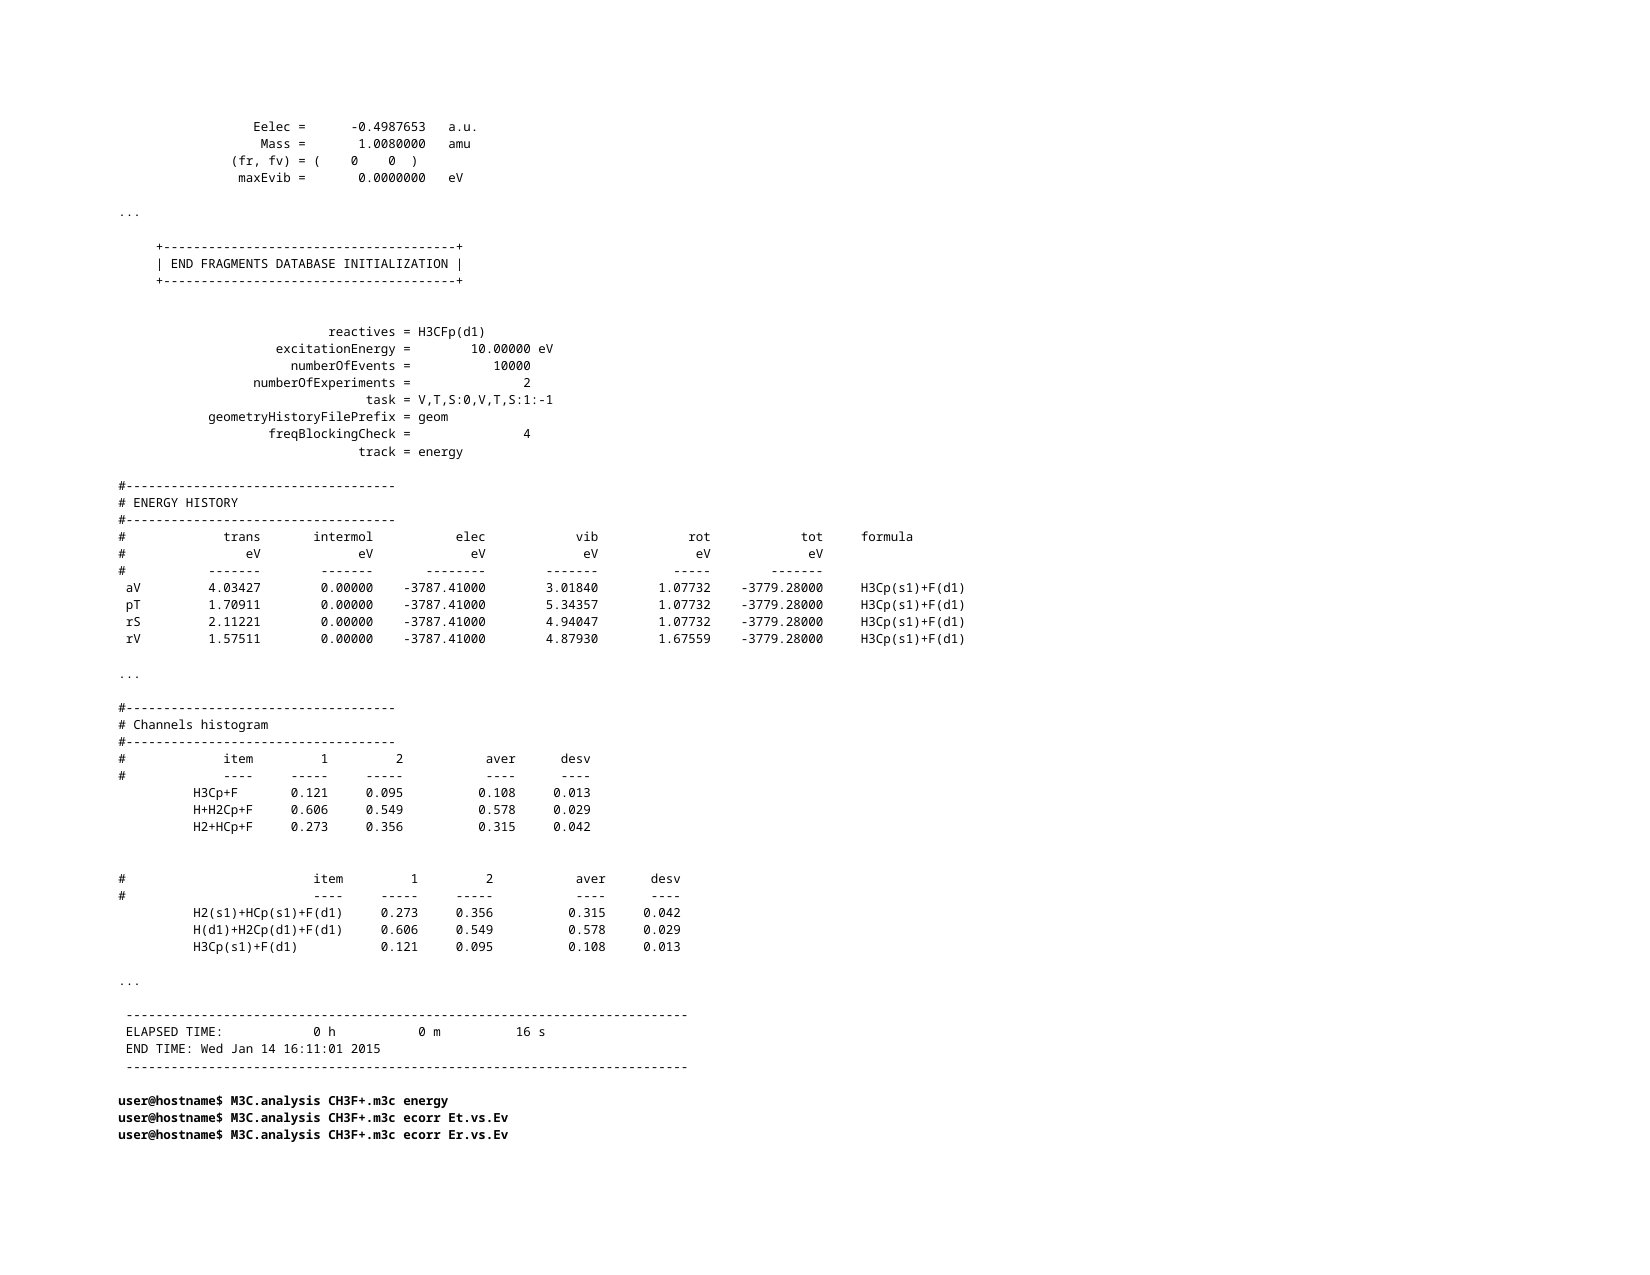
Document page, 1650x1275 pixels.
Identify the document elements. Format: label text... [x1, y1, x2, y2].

text --------------------------------------------------------------------------- [118, 1006, 1532, 1023]
text ... [118, 972, 1532, 989]
text ELAPSED TIME: 0 h 0 m 16 s [118, 1023, 1532, 1041]
text user@hostname$ M3C.analysis CH3F+.m3c ecorr Et.vs.Ev [118, 1109, 1532, 1126]
text #------------------------------------ [118, 477, 1532, 494]
text H(d1)+H2Cp(d1)+F(d1) 0.606 0.549 0.578 0.029 [118, 921, 1532, 938]
text # item 1 2 aver desv [118, 750, 1532, 767]
text rS 2.11221 0.00000 -3787.41000 4.94047 1.07732 -3779.28000 H3Cp(s1)+F(d1) [118, 613, 1532, 631]
text rV 1.57511 0.00000 -3787.41000 4.87930 1.67559 -3779.28000 H3Cp(s1)+F(d1) [118, 631, 1532, 648]
text numberOfExperiments = 2 [118, 374, 1532, 391]
text ... [118, 665, 1532, 682]
text # eV eV eV eV eV eV [118, 545, 1532, 562]
text freqBlockingCheck = 4 [118, 426, 1532, 443]
text # trans intermol elec vib rot tot formula [118, 528, 1532, 545]
text --------------------------------------------------------------------------- [118, 1058, 1532, 1075]
text #------------------------------------ [118, 733, 1532, 750]
text H+H2Cp+F 0.606 0.549 0.578 0.029 [118, 801, 1532, 818]
text #------------------------------------ [118, 511, 1532, 528]
text +---------------------------------------+ [118, 238, 1532, 255]
text # ------- ------- -------- ------- ----- ------- [118, 562, 1532, 579]
text END TIME: Wed Jan 14 16:11:01 2015 [118, 1041, 1532, 1058]
text # ---- ----- ----- ---- ---- [118, 887, 1532, 904]
text aV 4.03427 0.00000 -3787.41000 3.01840 1.07732 -3779.28000 H3Cp(s1)+F(d1) [118, 579, 1532, 596]
text # ---- ----- ----- ---- ---- [118, 767, 1532, 784]
text +---------------------------------------+ [118, 272, 1532, 289]
text #------------------------------------ [118, 699, 1532, 716]
text Mass = 1.0080000 amu [118, 135, 1532, 152]
text # item 1 2 aver desv [118, 870, 1532, 887]
text ... [118, 203, 1532, 221]
text maxEvib = 0.0000000 eV [118, 169, 1532, 186]
text H2+HCp+F 0.273 0.356 0.315 0.042 [118, 818, 1532, 836]
text | END FRAGMENTS DATABASE INITIALIZATION | [118, 255, 1532, 272]
text Eelec = -0.4987653 a.u. [118, 118, 1532, 135]
text H2(s1)+HCp(s1)+F(d1) 0.273 0.356 0.315 0.042 [118, 904, 1532, 921]
text track = energy [118, 443, 1532, 460]
text user@hostname$ M3C.analysis CH3F+.m3c energy [118, 1092, 1532, 1109]
text pT 1.70911 0.00000 -3787.41000 5.34357 1.07732 -3779.28000 H3Cp(s1)+F(d1) [118, 596, 1532, 613]
text H3Cp(s1)+F(d1) 0.121 0.095 0.108 0.013 [118, 938, 1532, 955]
text # Channels histogram [118, 716, 1532, 733]
text (fr, fv) = ( 0 0 ) [118, 152, 1532, 169]
text geometryHistoryFilePrefix = geom [118, 408, 1532, 426]
text user@hostname$ M3C.analysis CH3F+.m3c ecorr Er.vs.Ev [118, 1126, 1532, 1143]
text excitationEnergy = 10.00000 eV [118, 340, 1532, 357]
text reactives = H3CFp(d1) [118, 323, 1532, 340]
text numberOfEvents = 10000 [118, 357, 1532, 374]
text H3Cp+F 0.121 0.095 0.108 0.013 [118, 784, 1532, 801]
text # ENERGY HISTORY [118, 494, 1532, 511]
text task = V,T,S:0,V,T,S:1:-1 [118, 391, 1532, 408]
